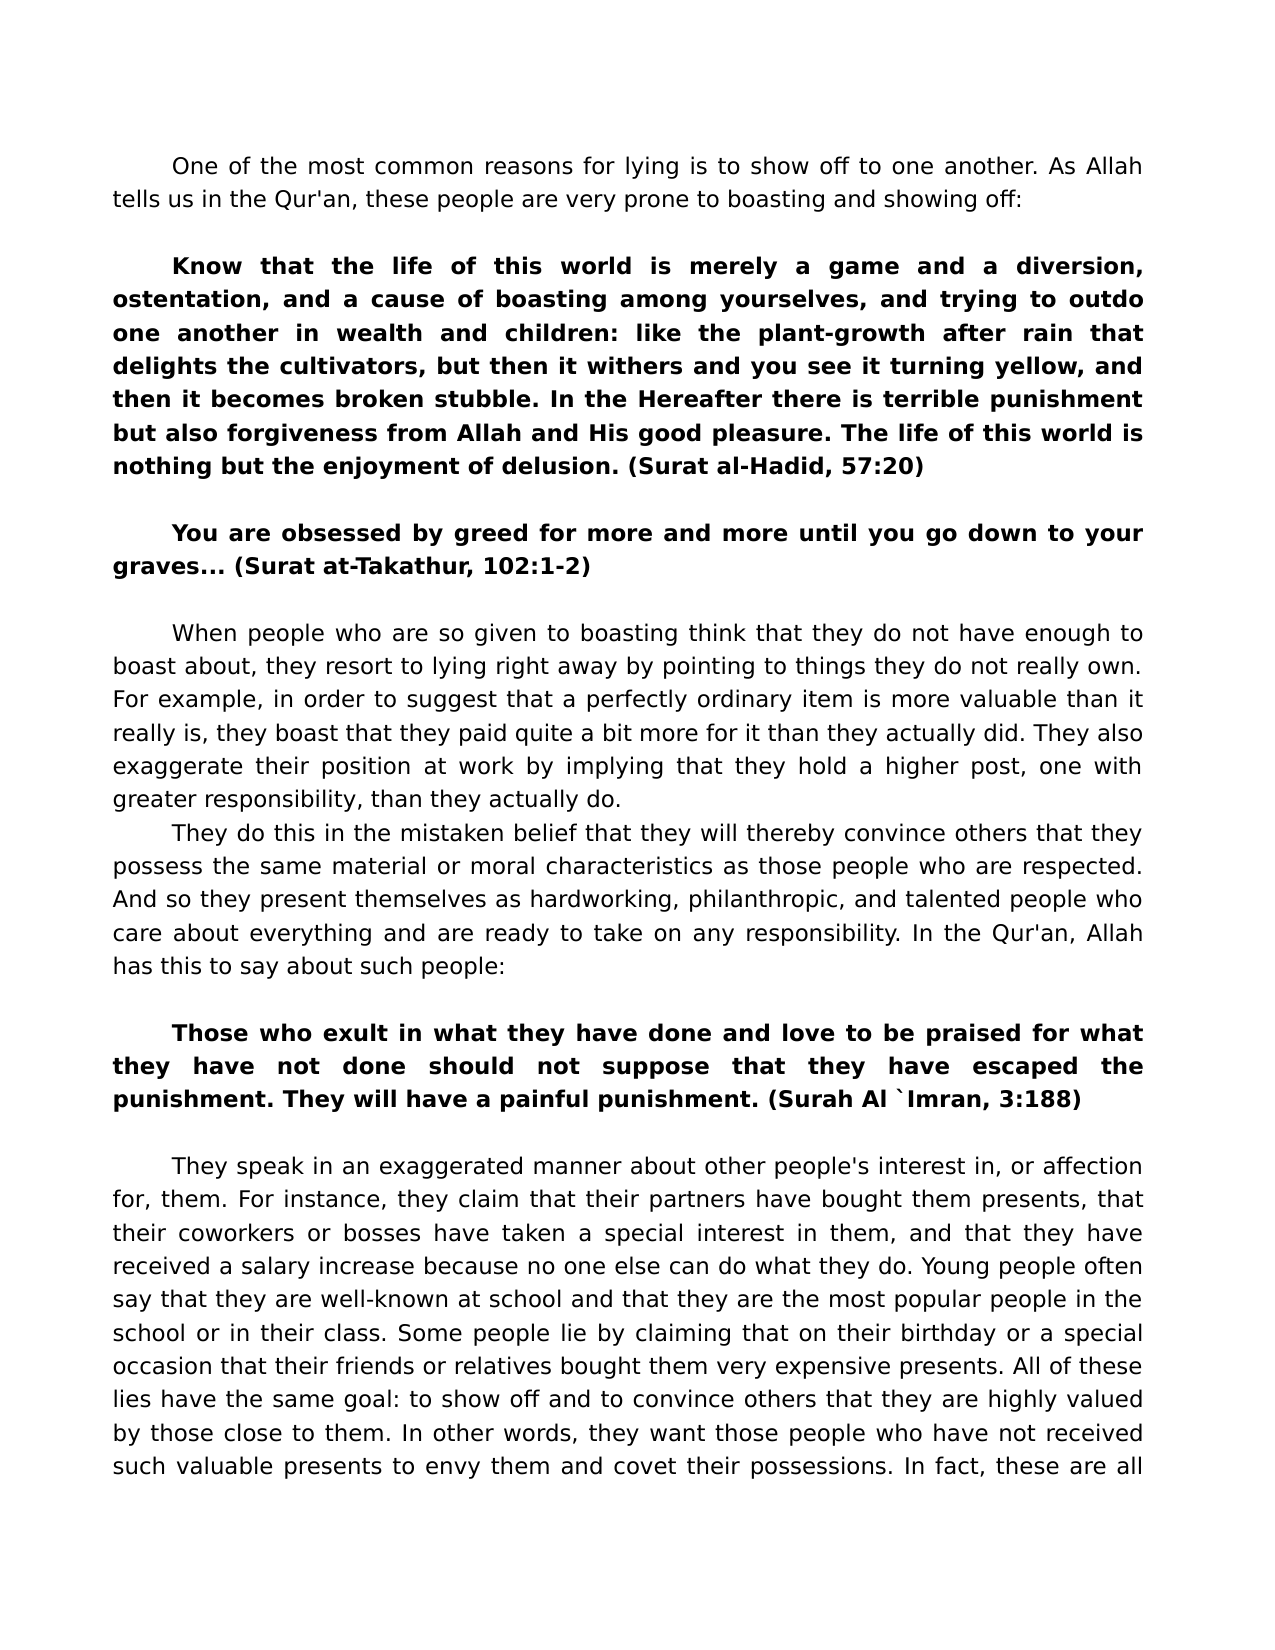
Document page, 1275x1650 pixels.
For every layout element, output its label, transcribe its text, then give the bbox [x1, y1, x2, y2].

text Those who exult in what they have done and love to be praised for what they have not done should not suppose that they have escaped the punishment. They will have a painful punishment. (Surah Al `Imran, 3:188) [112, 1014, 1145, 1114]
text You are obsessed by greed for more and more until you go down to your graves... (Surat at-Takathur, 102:1-2) [112, 514, 1145, 581]
text When people who are so given to boasting think that they do not have enough to boast about, they resort to lying right away by pointing to things they do not really own. For example, in order to suggest that a perfectly ordinary item is more valuable than it really is, they boast that they paid quite a bit more for it than they actually did. They also exaggerate their position at work by implying that they hold a higher post, one with greater responsibility, than they actually do. [112, 614, 1145, 814]
text They do this in the mistaken belief that they will thereby convince others that they possess the same material or moral characteristics as those people who are respected. And so they present themselves as hardworking, philanthropic, and talented people who care about everything and are ready to take on any responsibility. In the Qur'an, Allah has this to say about such people: [112, 814, 1145, 981]
text One of the most common reasons for lying is to show off to one another. As Allah tells us in the Qur'an, these people are very prone to boasting and showing off: [112, 148, 1145, 214]
text They speak in an exaggerated manner about other people's interest in, or affection for, them. For instance, they claim that their partners have bought them presents, that their coworkers or bosses have taken a special interest in them, and that they have received a salary increase because no one else can do what they do. Young people often say that they are well-known at school and that they are the most popular people in the school or in their class. Some people lie by claiming that on their birthday or a special occasion that their friends or relatives bought them very expensive presents. All of these lies have the same goal: to show off and to convince others that they are highly valued by those close to them. In other words, they want those people who have not received such valuable presents to envy them and covet their possessions. In fact, these are all [112, 1148, 1145, 1481]
text Know that the life of this world is merely a game and a diversion, ostentation, and a cause of boasting among yourselves, and trying to outdo one another in wealth and children: like the plant-growth after rain that delights the cultivators, but then it withers and you see it turning yellow, and then it becomes broken stubble. In the Hereafter there is terrible punishment but also forgiveness from Allah and His good pleasure. The life of this world is nothing but the enjoyment of delusion. (Surat al-Hadid, 57:20) [112, 248, 1145, 481]
